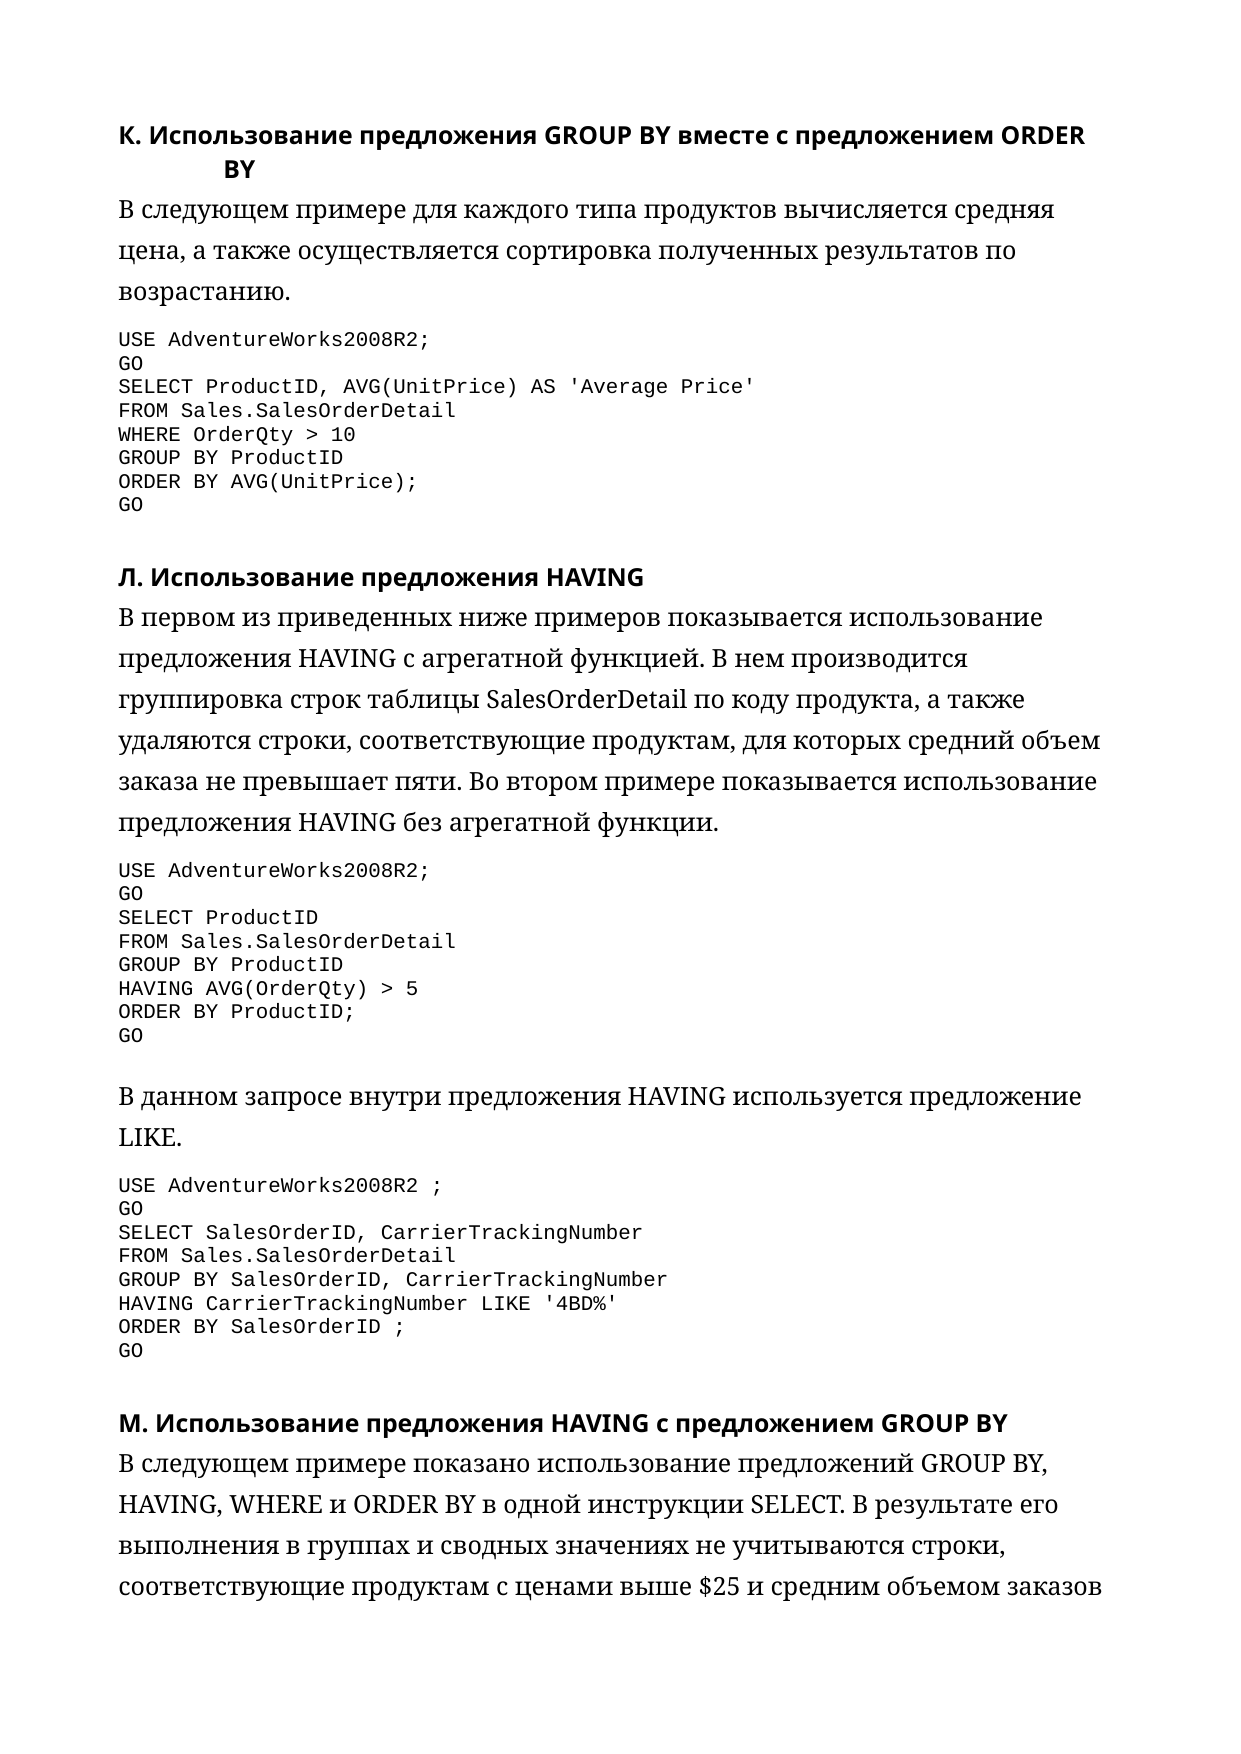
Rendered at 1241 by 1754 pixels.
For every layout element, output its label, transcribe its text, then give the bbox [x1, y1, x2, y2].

text USE AdventureWorks2008R2 ; [118, 1174, 1122, 1198]
text GROUP BY SalesOrderID, CarrierTrackingNumber [118, 1269, 1122, 1293]
text GO [118, 883, 1122, 907]
text ORDER BY AVG(UnitPrice); [118, 471, 1122, 494]
text GO [118, 1025, 1122, 1049]
subtitle К. Использование предложения GROUP BY вместе с предложением ORDER BY [118, 118, 1122, 186]
text ORDER BY SalesOrderID ; [118, 1316, 1122, 1340]
text HAVING AVG(OrderQty) > 5 [118, 978, 1122, 1002]
text GROUP BY ProductID [118, 447, 1122, 471]
text SELECT SalesOrderID, CarrierTrackingNumber [118, 1222, 1122, 1246]
text USE AdventureWorks2008R2; [118, 860, 1122, 883]
text FROM Sales.SalesOrderDetail [118, 400, 1122, 423]
text В первом из приведенных ниже примеров показывается использование предложения HAVING с агрегатной функцией. В нем производится группировка строк таблицы SalesOrderDetail по коду продукта, а также удаляются строки, соответствующие продуктам, для которых средний объем заказа не превышает пяти. Во втором примере показывается использование предложения HAVING без агрегатной функции. [118, 600, 1122, 838]
subtitle М. Использование предложения HAVING с предложением GROUP BY [118, 1406, 1122, 1439]
text ORDER BY ProductID; [118, 1002, 1122, 1025]
text FROM Sales.SalesOrderDetail [118, 931, 1122, 954]
text GROUP BY ProductID [118, 954, 1122, 978]
text GO [118, 1198, 1122, 1222]
text В данном запросе внутри предложения HAVING используется предложение LIKE. [118, 1078, 1122, 1153]
text В следующем примере показано использование предложений GROUP BY, HAVING, WHERE и ORDER BY в одной инструкции SELECT. В результате его выполнения в группах и сводных значениях не учитываются строки, соответствующие продуктам с ценами выше $25 и средним объемом заказов [118, 1446, 1122, 1602]
text WHERE OrderQty > 10 [118, 423, 1122, 447]
text FROM Sales.SalesOrderDetail [118, 1246, 1122, 1269]
text GO [118, 353, 1122, 376]
text В следующем примере для каждого типа продуктов вычисляется средняя цена, а также осуществляется сортировка полученных результатов по возрастанию. [118, 192, 1122, 308]
text HAVING CarrierTrackingNumber LIKE '4BD%' [118, 1293, 1122, 1316]
text GO [118, 494, 1122, 518]
text SELECT ProductID [118, 907, 1122, 931]
text GO [118, 1340, 1122, 1364]
subtitle Л. Использование предложения HAVING [118, 560, 1122, 594]
text SELECT ProductID, AVG(UnitPrice) AS 'Average Price' [118, 376, 1122, 400]
text USE AdventureWorks2008R2; [118, 329, 1122, 353]
